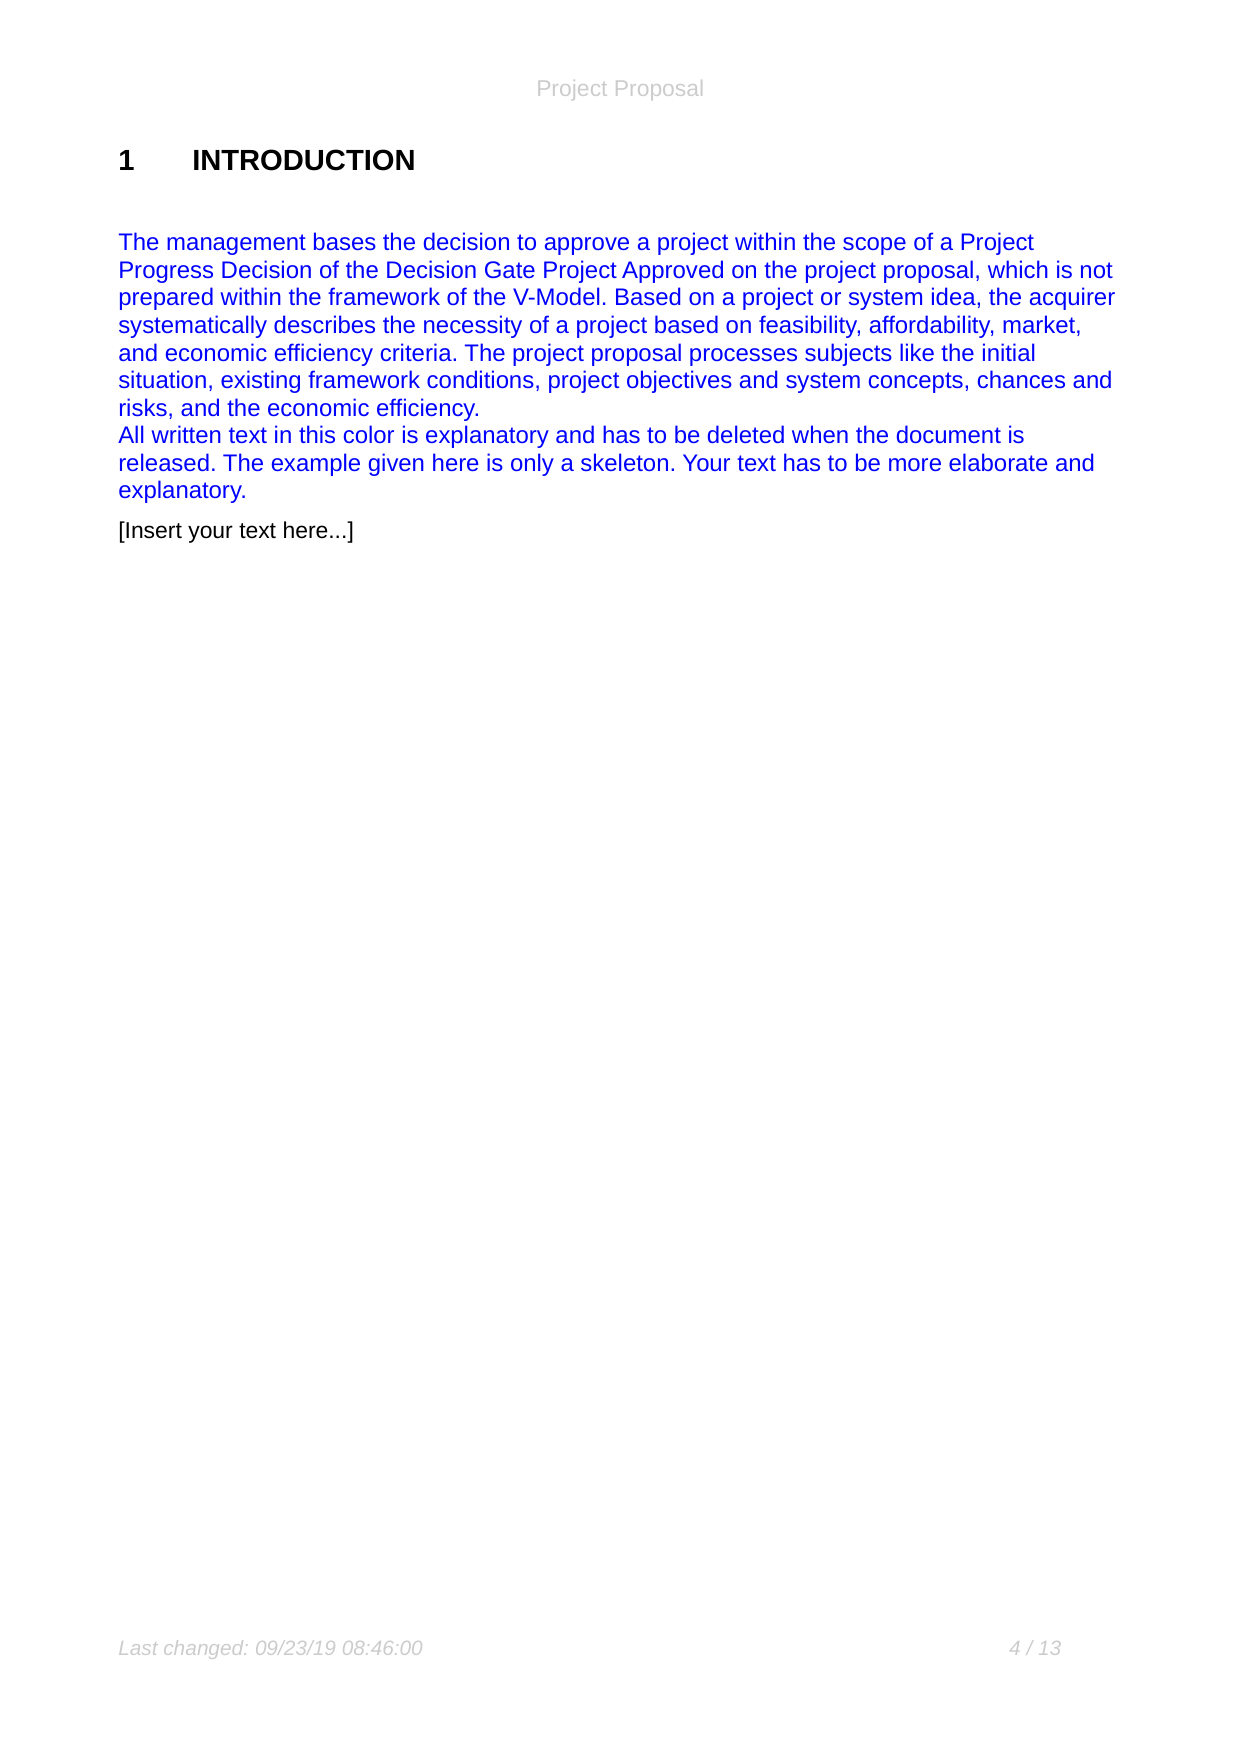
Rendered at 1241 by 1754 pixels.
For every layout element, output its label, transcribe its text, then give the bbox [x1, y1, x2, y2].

subtitle Introduction [118, 143, 1122, 177]
text All written text in this color is explanatory and has to be deleted when the document is released. The example given here is only a skeleton. Your text has to be more elaborate and explanatory. [118, 421, 1122, 504]
text The management bases the decision to approve a project within the scope of a Project Progress Decision of the Decision Gate Project Approved on the project proposal, which is not prepared within the framework of the V-Model. Based on a project or system idea, the acquirer systematically describes the necessity of a project based on feasibility, affordability, market, and economic efficiency criteria. The project proposal processes subjects like the initial situation, existing framework conditions, project objectives and system concepts, chances and risks, and the economic efficiency. [118, 228, 1122, 421]
text [Insert your text here...] [118, 517, 1122, 543]
